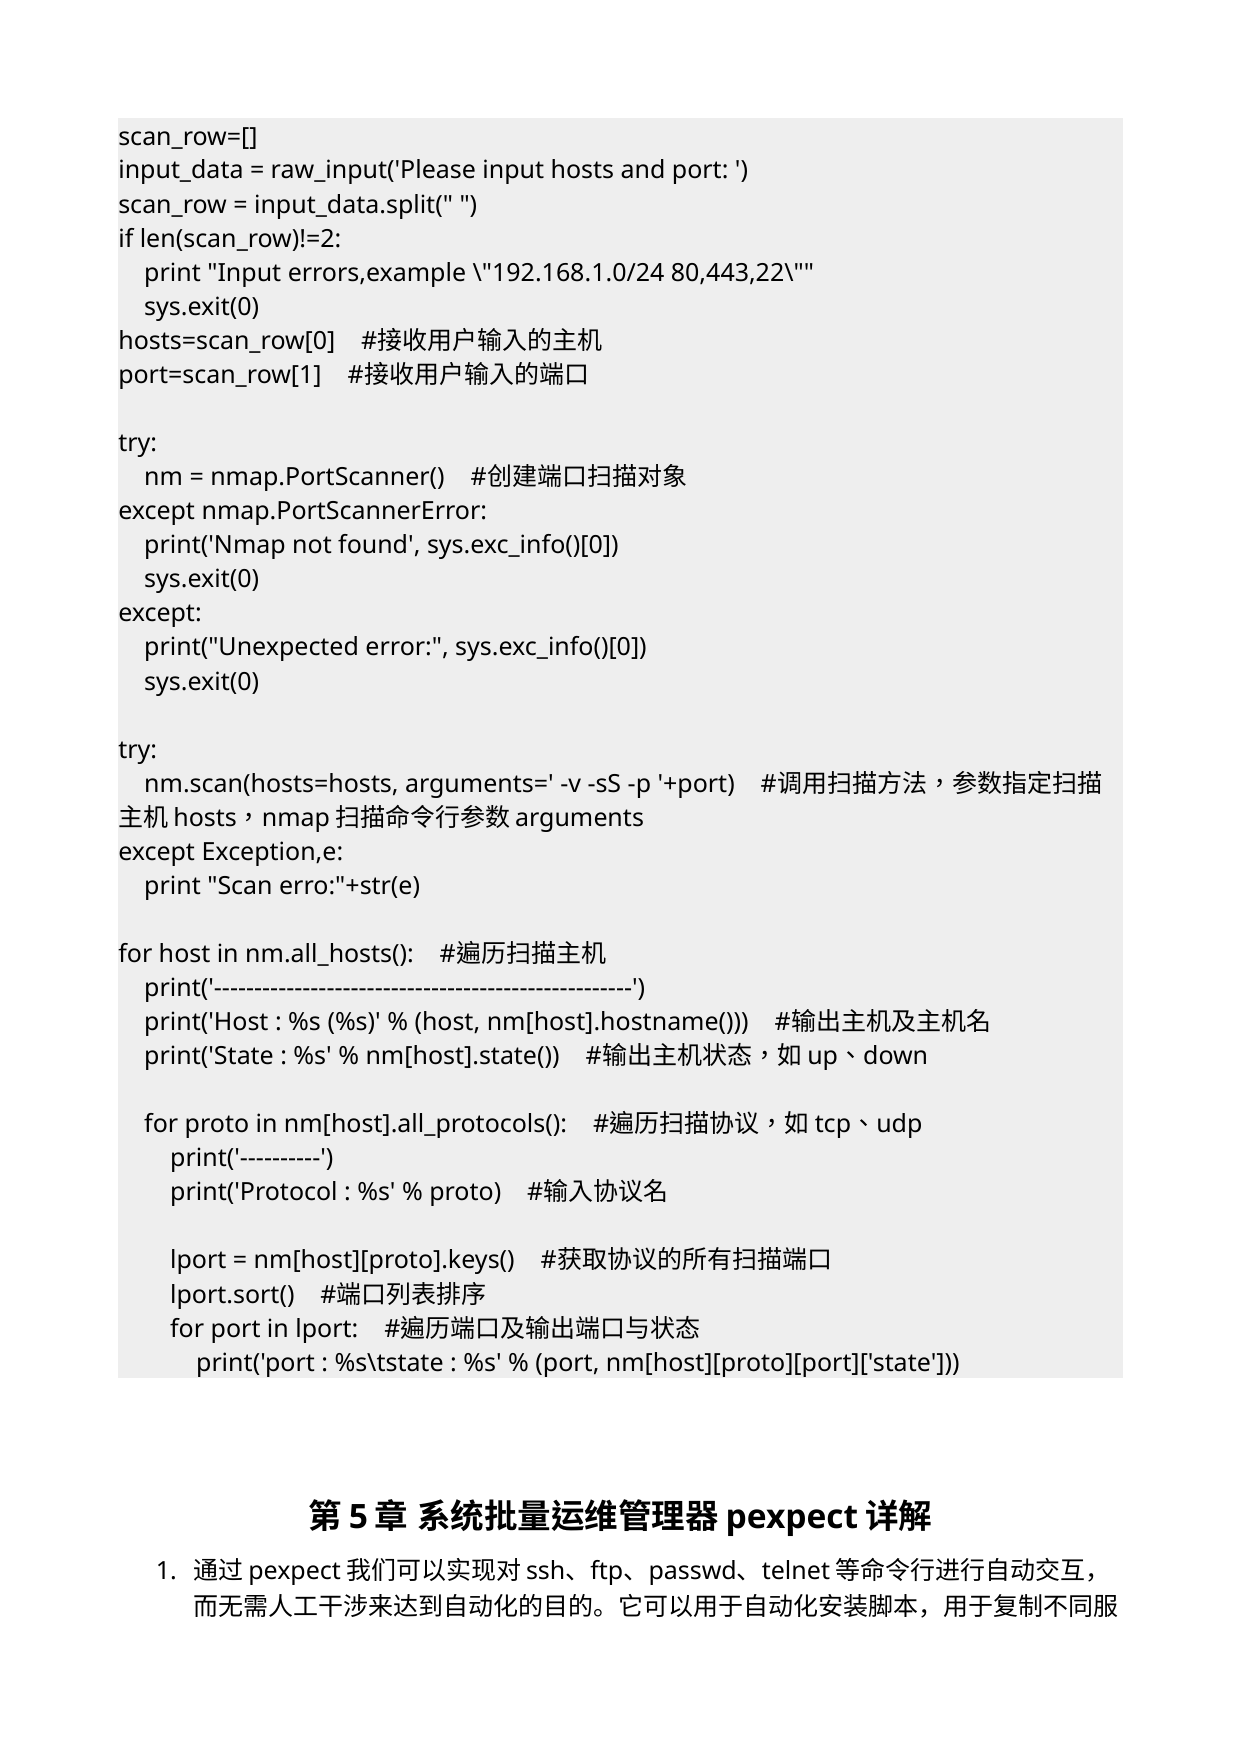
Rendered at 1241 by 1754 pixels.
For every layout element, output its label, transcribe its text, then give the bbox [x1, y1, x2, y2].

list 通过pexpect我们可以实现对ssh、ftp、passwd、telnet等命令行进行自动交互，而无需人工干涉来达到自动化的目的。它可以用于自动化安装脚本，用于复制不同服 [156, 1551, 1122, 1623]
table_header scan_row=[] input_data = raw_input('Please input hosts and port: ') scan_row = input_data.split(" ") if len(scan_row)!=2: print "Input errors,example \"192.168.1.0/24 80,443,22\"" sys.exit(0) hosts=scan_row[0] #接收用户输入的主机 port=scan_row[1] #接收用户输入的端口 try: nm = nmap.PortScanner() #创建端口扫描对象 except nmap.PortScannerError: print('Nmap not found', sys.exc_info()[0]) sys.exit(0) except: print("Unexpected error:", sys.exc_info()[0]) sys.exit(0) try: nm.scan(hosts=hosts, arguments=' -v -sS -p '+port) #调用扫描方法，参数指定扫描主机hosts，nmap扫描命令行参数arguments except Exception,e: print "Scan erro:"+str(e) for host in nm.all_hosts(): #遍历扫描主机 print('----------------------------------------------------') print('Host : %s (%s)' % (host, nm[host].hostname())) #输出主机及主机名 print('State : %s' % nm[host].state()) #输出主机状态，如up、down for proto in nm[host].all_protocols(): #遍历扫描协议，如tcp、udp print('----------') print('Protocol : %s' % proto) #输入协议名 lport = nm[host][proto].keys() #获取协议的所有扫描端口 lport.sort() #端口列表排序 for port in lport: #遍历端口及输出端口与状态 print('port : %s\tstate : %s' % (port, nm[host][proto][port]['state'])) [118, 118, 1123, 1378]
subtitle 第5章 系统批量运维管理器pexpect详解 [118, 1492, 1122, 1538]
